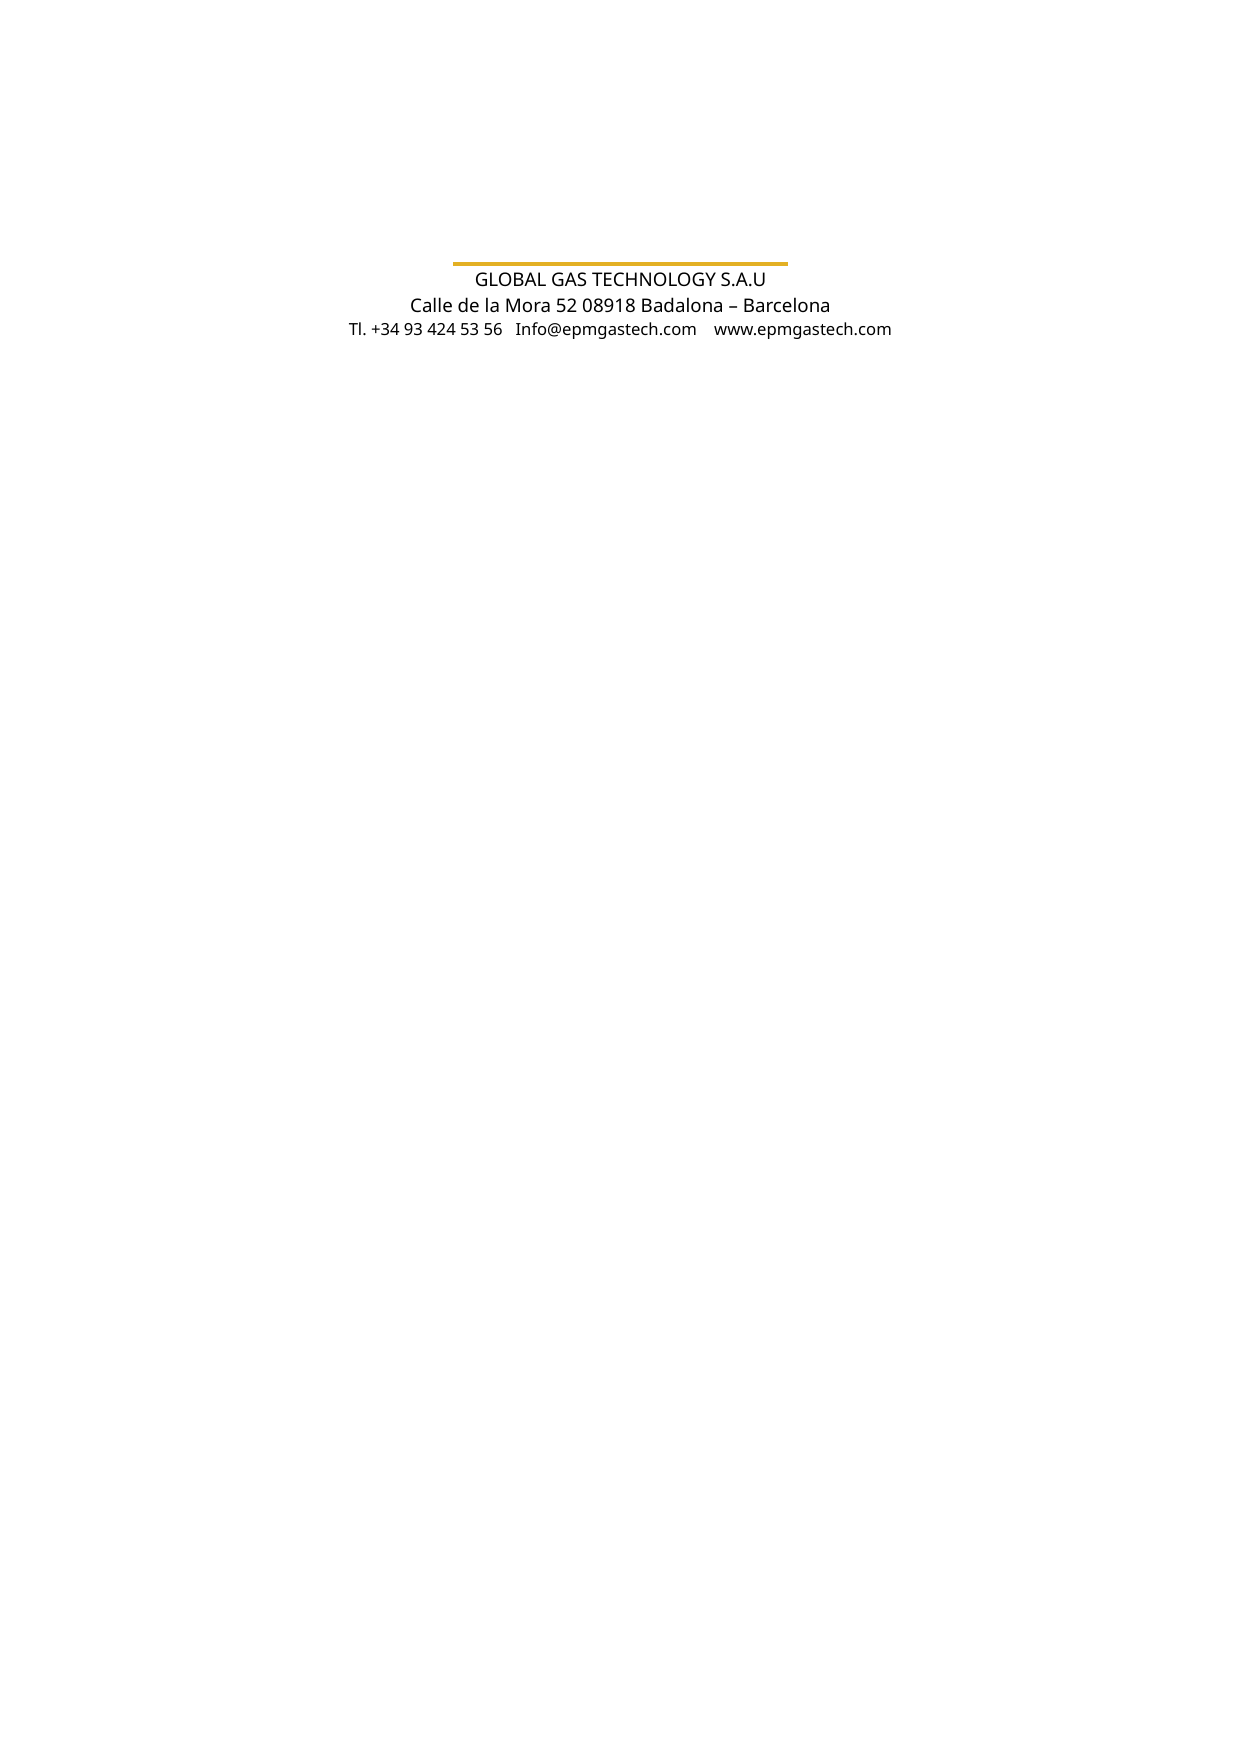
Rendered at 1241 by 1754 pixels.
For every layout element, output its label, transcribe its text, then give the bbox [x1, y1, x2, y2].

table_cell GLOBAL GAS TECHNOLOGY S.A.U Calle de la Mora 52 08918 Badalona – Barcelona Tl. +34 93 424 53 56 Info@epmgastech.com www.epmgastech.com [118, 266, 1123, 340]
table_cell [118, 228, 453, 266]
table_cell [453, 228, 788, 262]
table_cell [118, 118, 1123, 228]
table_cell [788, 228, 1123, 266]
